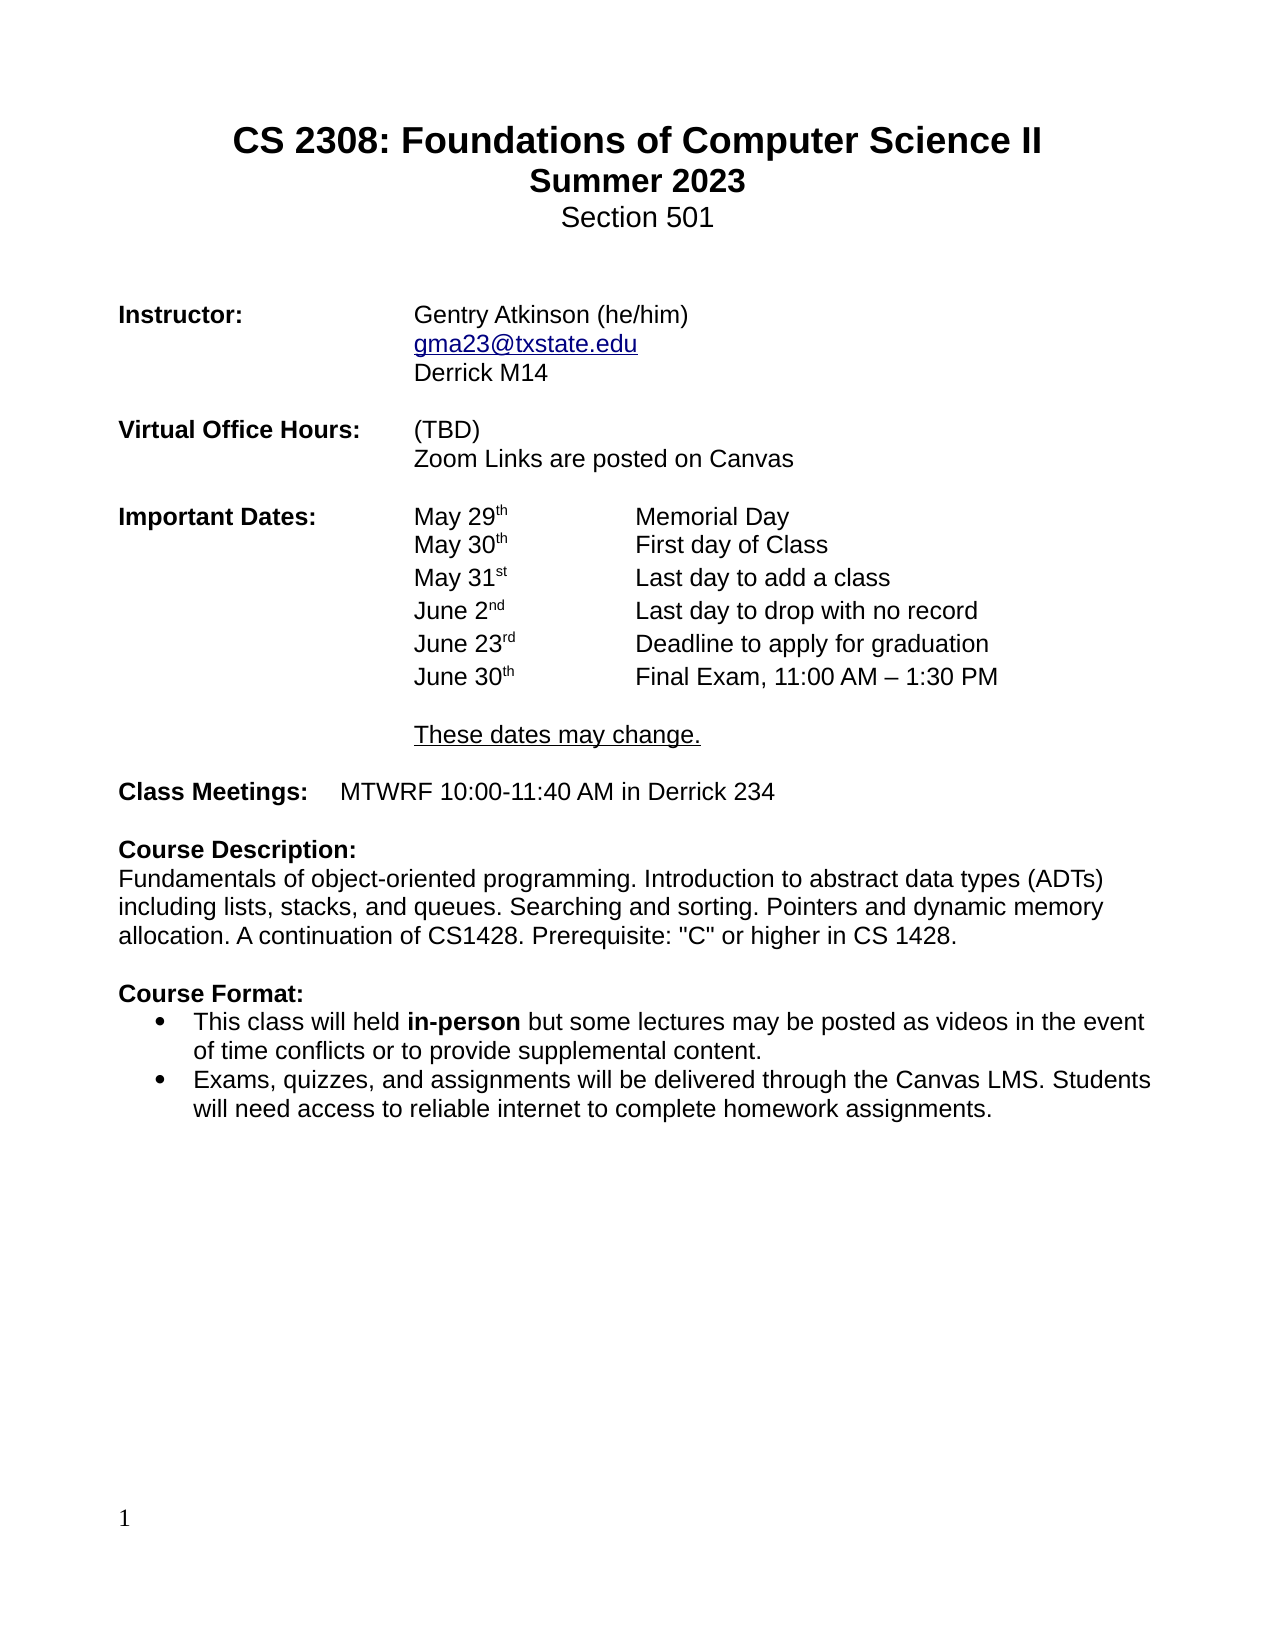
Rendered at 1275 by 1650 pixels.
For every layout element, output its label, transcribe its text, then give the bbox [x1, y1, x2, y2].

text May 31st Last day to add a class [118, 563, 1157, 592]
text Section 501 [118, 200, 1157, 233]
text Instructor: Gentry Atkinson (he/him) [118, 300, 1157, 329]
text CS 2308: Foundations of Computer Science II [118, 118, 1157, 161]
text gma23@txstate.edu [118, 329, 1157, 358]
text Course Format: [118, 979, 1157, 1007]
text Summer 2023 [118, 161, 1157, 200]
text June 2nd Last day to drop with no record [118, 596, 1157, 625]
text Course Description: [118, 835, 1157, 864]
text Zoom Links are posted on Canvas [118, 444, 1157, 473]
text Important Dates: May 29th Memorial Day [118, 502, 1157, 530]
text Fundamentals of object-oriented programming. Introduction to abstract data types (ADTs) including lists, stacks, and queues. Searching and sorting. Pointers and dynamic memory allocation. A continuation of CS1428. Prerequisite: "C" or higher in CS 1428. [118, 864, 1157, 950]
list This class will held in-person but some lectures may be posted as videos in the event of time conflicts or to provide supplemental content. [156, 1007, 1157, 1065]
text Virtual Office Hours: (TBD) [118, 415, 1157, 444]
text May 30th First day of Class [118, 530, 1157, 559]
text These dates may change. [118, 720, 1157, 749]
list Exams, quizzes, and assignments will be delivered through the Canvas LMS. Students will need access to reliable internet to complete homework assignments. [156, 1065, 1157, 1123]
text June 30th Final Exam, 11:00 AM – 1:30 PM [118, 662, 1157, 691]
text Derrick M14 [118, 358, 1157, 387]
text June 23rd Deadline to apply for graduation [118, 629, 1157, 658]
text Class Meetings: MTWRF 10:00-11:40 AM in Derrick 234 [118, 777, 1157, 806]
